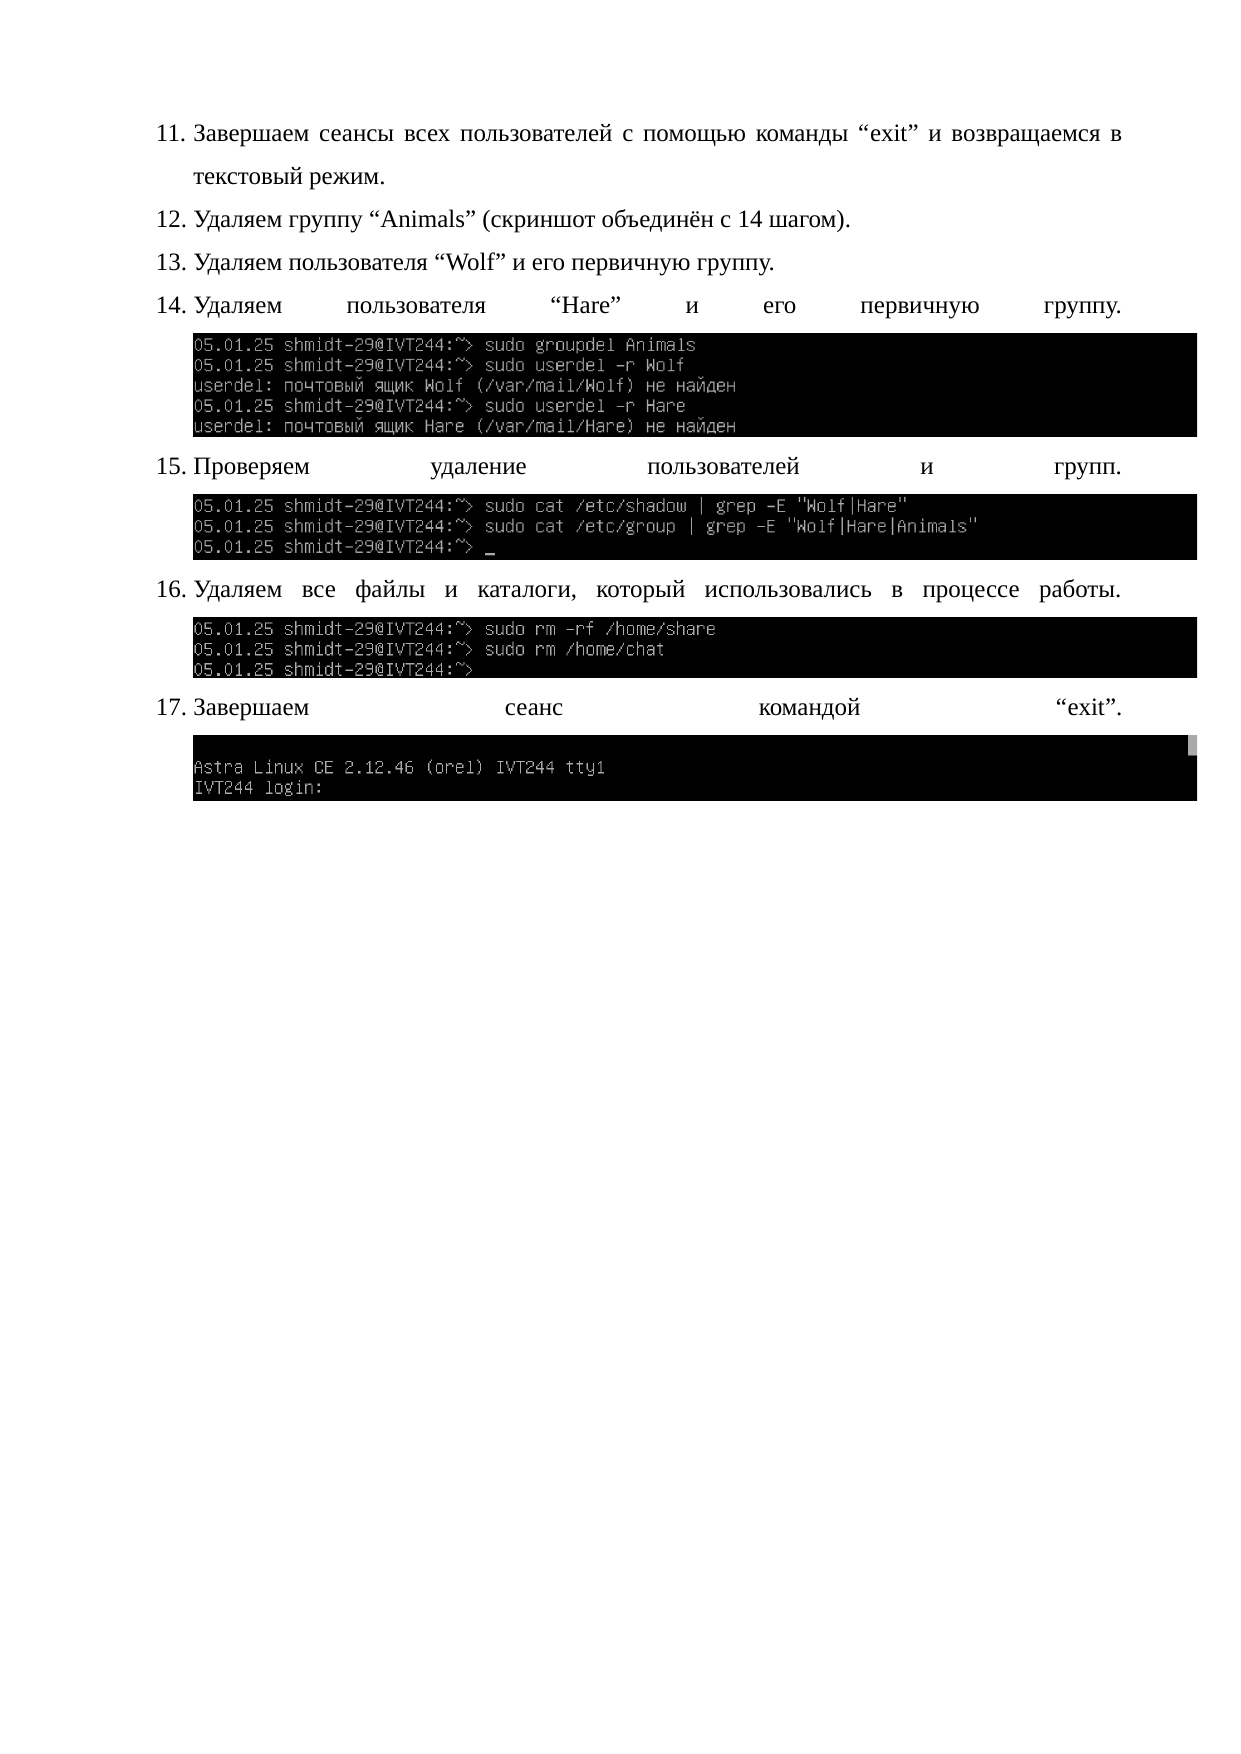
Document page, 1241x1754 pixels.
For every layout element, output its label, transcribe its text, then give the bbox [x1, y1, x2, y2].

list Завершаем сеанс командой “exit”. [156, 692, 1122, 801]
list Проверяем удаление пользователей и групп. [156, 451, 1122, 560]
list Удаляем все файлы и каталоги, который использовались в процессе работы. [156, 574, 1122, 678]
list Завершаем сеансы всех пользователей с помощью команды “exit” и возвращаемся в текстовый режим. [156, 118, 1122, 190]
list Удаляем пользователя “Hare” и его первичную группу. [156, 291, 1122, 437]
list Удаляем группу “Animals” (скриншот объединён с 14 шагом). [156, 204, 1122, 233]
list Удаляем пользователя “Wolf” и его первичную группу. [156, 247, 1122, 276]
